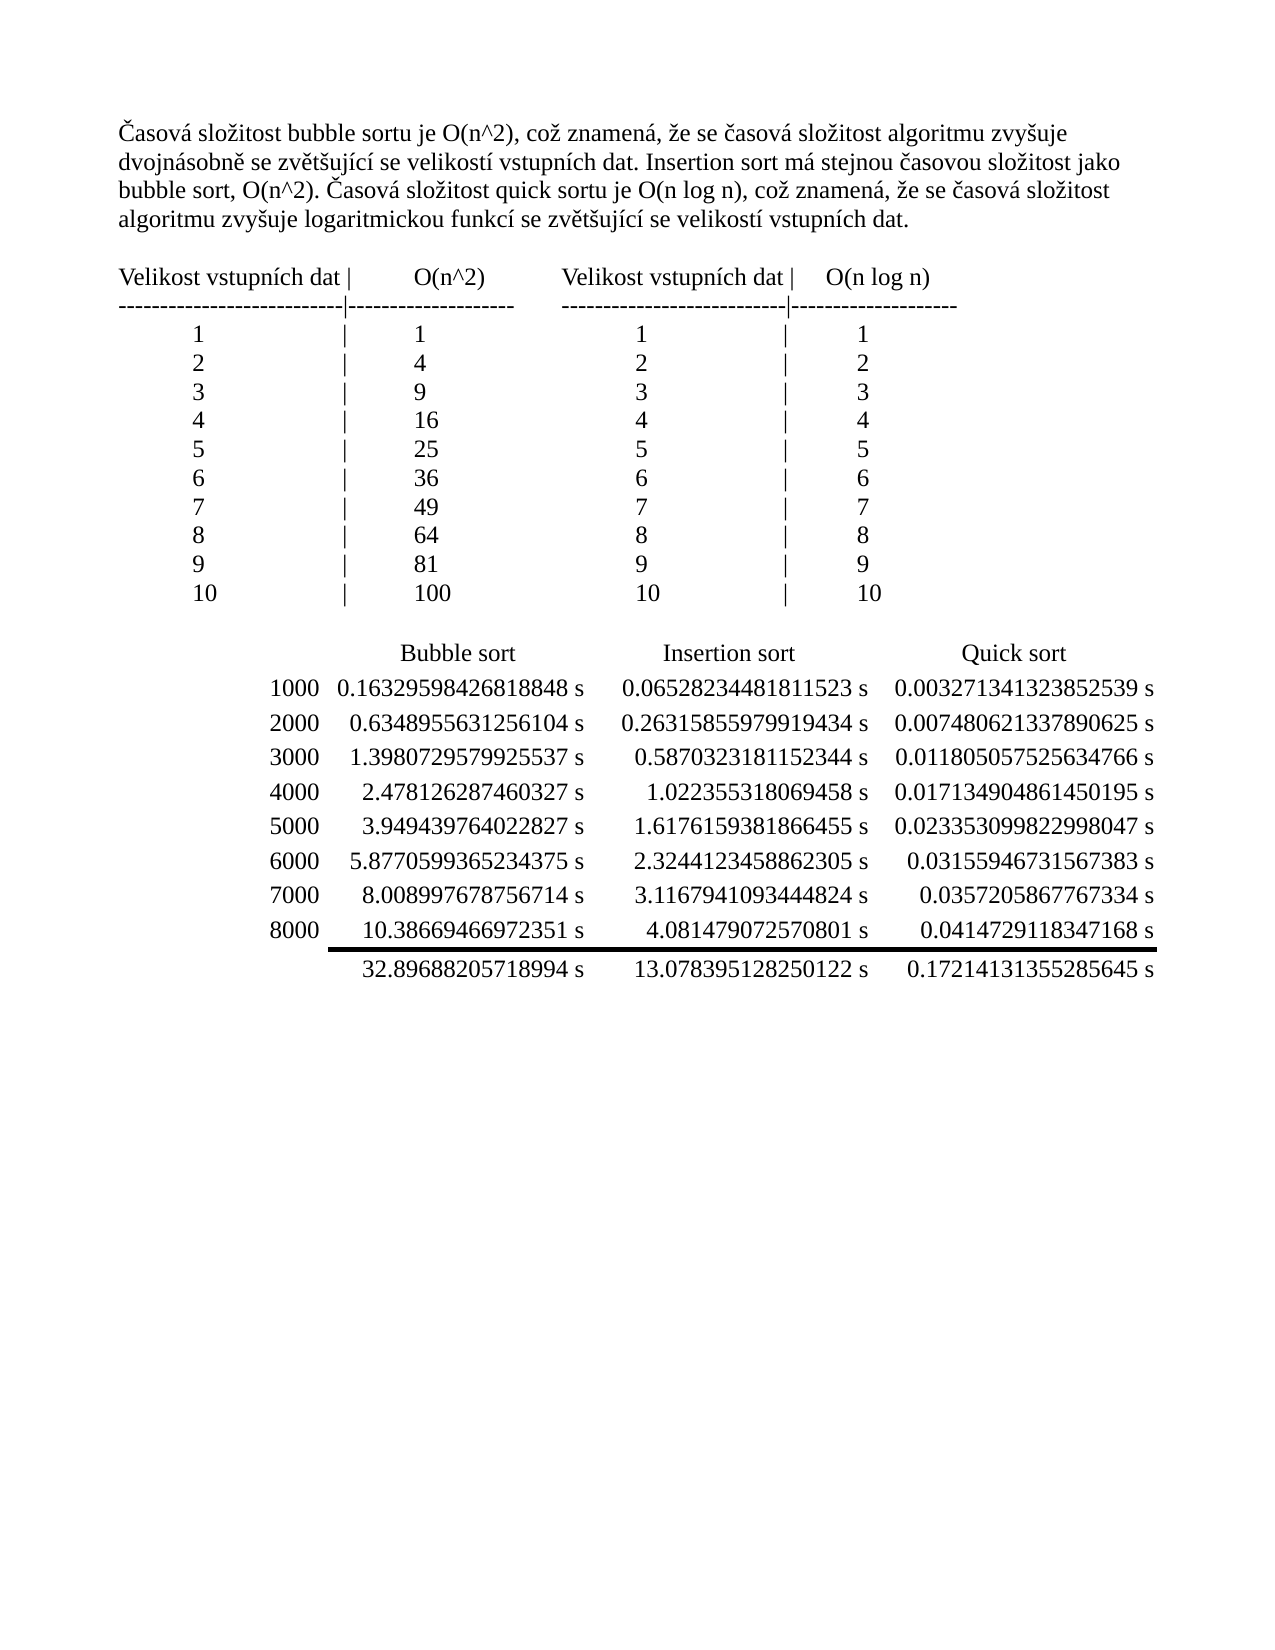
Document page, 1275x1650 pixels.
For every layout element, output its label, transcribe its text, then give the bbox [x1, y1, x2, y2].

table_cell 0.06528234481811523 s [587, 670, 871, 705]
table_cell 0.26315855979919434 s [587, 705, 871, 739]
text 2 | 4 2 | 2 [118, 348, 1157, 377]
table_cell 0.003271341323852539 s [871, 670, 1157, 705]
table_cell 0.017134904861450195 s [871, 774, 1157, 808]
text 9 | 81 9 | 9 [118, 549, 1157, 578]
text 10 | 100 10 | 10 [118, 578, 1157, 607]
table_cell 3.949439764022827 s [328, 809, 587, 843]
table_cell 1.6176159381866455 s [587, 809, 871, 843]
table_cell 1.3980729579925537 s [328, 739, 587, 774]
table_cell 0.0357205867767334 s [871, 878, 1157, 912]
table_cell 7000 [118, 878, 328, 912]
text ---------------------------|-------------------- ---------------------------|-------------------- [118, 291, 1157, 319]
table_cell 3000 [118, 739, 328, 774]
table_cell 1.022355318069458 s [587, 774, 871, 808]
text 8 | 64 8 | 8 [118, 521, 1157, 549]
text 5 | 25 5 | 5 [118, 434, 1157, 463]
table_cell 3.1167941093444824 s [587, 878, 871, 912]
table_header Bubble sort [328, 636, 587, 670]
text 7 | 49 7 | 7 [118, 492, 1157, 521]
table_header [118, 636, 328, 670]
table_cell 4.081479072570801 s [587, 912, 871, 947]
table_cell 13.078395128250122 s [587, 952, 871, 986]
table_cell 0.007480621337890625 s [871, 705, 1157, 739]
text 3 | 9 3 | 3 [118, 377, 1157, 406]
table_cell 1000 [118, 670, 328, 705]
text 1 | 1 1 | 1 [118, 319, 1157, 348]
text Časová složitost bubble sortu je O(n^2), což znamená, že se časová složitost algoritmu zvyšuje dvojnásobně se zvětšující se velikostí vstupních dat. Insertion sort má stejnou časovou složitost jako bubble sort, O(n^2). Časová složitost quick sortu je O(n log n), což znamená, že se časová složitost algoritmu zvyšuje logaritmickou funkcí se zvětšující se velikostí vstupních dat. [118, 118, 1157, 233]
table_header Quick sort [871, 636, 1157, 670]
text 6 | 36 6 | 6 [118, 463, 1157, 492]
table_cell 0.17214131355285645 s [871, 952, 1157, 986]
table_cell 2.3244123458862305 s [587, 843, 871, 878]
table_cell 2000 [118, 705, 328, 739]
table_cell 0.03155946731567383 s [871, 843, 1157, 878]
table_header Insertion sort [587, 636, 871, 670]
table_cell 10.38669466972351 s [328, 912, 587, 947]
table_cell 2.478126287460327 s [328, 774, 587, 808]
table_cell 0.6348955631256104 s [328, 705, 587, 739]
table_cell 0.023353099822998047 s [871, 809, 1157, 843]
table_cell 6000 [118, 843, 328, 878]
table_cell 8.008997678756714 s [328, 878, 587, 912]
table_cell 0.0414729118347168 s [871, 912, 1157, 947]
table_cell 5000 [118, 809, 328, 843]
table_cell 32.89688205718994 s [328, 952, 587, 986]
table_cell 0.5870323181152344 s [587, 739, 871, 774]
table_cell 5.8770599365234375 s [328, 843, 587, 878]
table_cell 0.011805057525634766 s [871, 739, 1157, 774]
text Velikost vstupních dat | O(n^2) Velikost vstupních dat | O(n log n) [118, 262, 1157, 291]
text 4 | 16 4 | 4 [118, 406, 1157, 434]
table_cell 4000 [118, 774, 328, 808]
table_cell 8000 [118, 912, 328, 947]
table_cell 0.16329598426818848 s [328, 670, 587, 705]
table_cell [118, 947, 328, 986]
